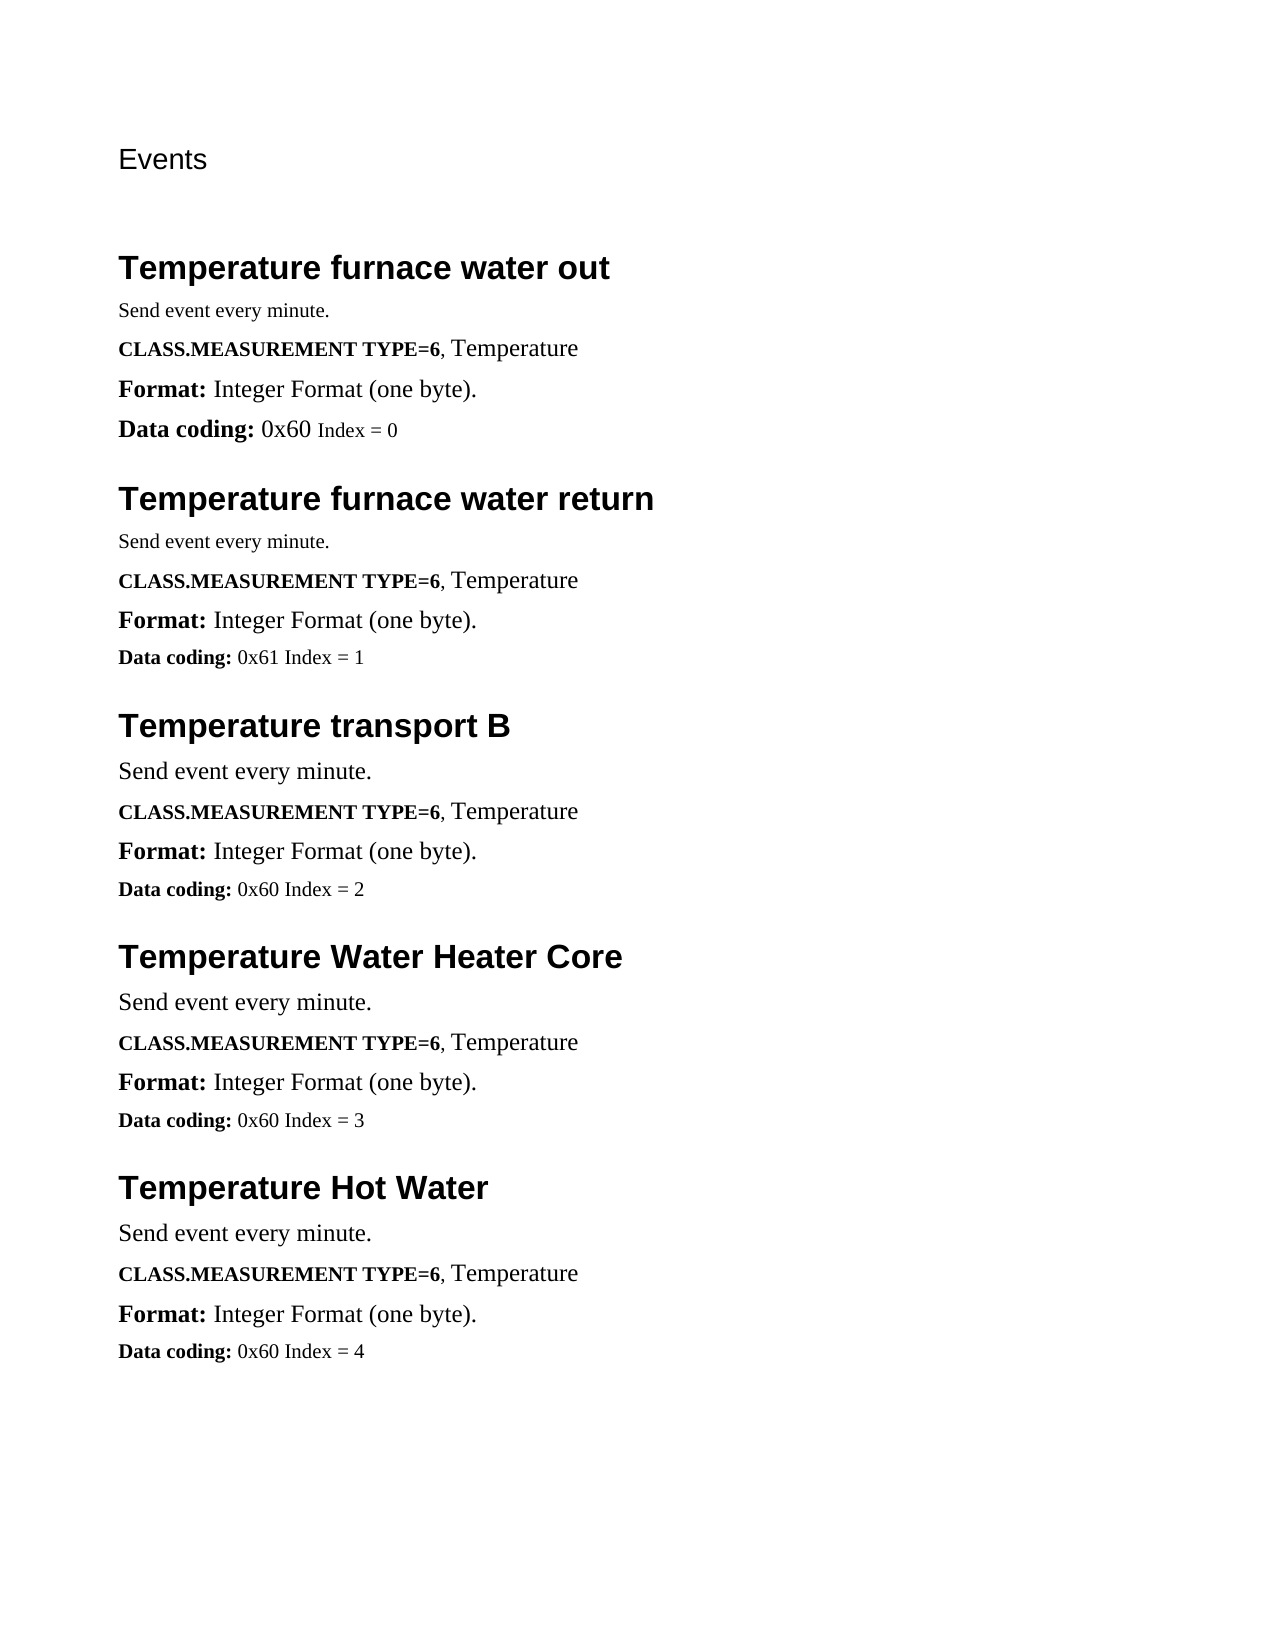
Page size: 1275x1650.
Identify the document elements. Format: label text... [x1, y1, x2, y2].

text Send event every minute. [118, 988, 1157, 1016]
text Data coding: 0x61 Index = 1 [118, 646, 1157, 669]
subtitle Temperature furnace water return [118, 480, 1157, 518]
text CLASS.MEASUREMENT TYPE=6, Temperature [118, 1259, 1157, 1287]
text Format: Integer Format (one byte). [118, 1300, 1157, 1327]
text Data coding: 0x60 Index = 0 [118, 415, 1157, 443]
text Format: Integer Format (one byte). [118, 606, 1157, 634]
subtitle Events [118, 143, 1157, 176]
text CLASS.MEASUREMENT TYPE=6, Temperature [118, 334, 1157, 362]
text Format: Integer Format (one byte). [118, 1068, 1157, 1096]
text Data coding: 0x60 Index = 4 [118, 1340, 1157, 1363]
text Send event every minute. [118, 757, 1157, 784]
subtitle Temperature furnace water out [118, 249, 1157, 286]
text CLASS.MEASUREMENT TYPE=6, Temperature [118, 797, 1157, 825]
text Format: Integer Format (one byte). [118, 837, 1157, 865]
subtitle Temperature Water Heater Core [118, 938, 1157, 976]
text Data coding: 0x60 Index = 3 [118, 1109, 1157, 1132]
text Send event every minute. [118, 530, 1157, 553]
text Data coding: 0x60 Index = 2 [118, 877, 1157, 901]
text CLASS.MEASUREMENT TYPE=6, Temperature [118, 1028, 1157, 1056]
text CLASS.MEASUREMENT TYPE=6, Temperature [118, 566, 1157, 593]
subtitle Temperature Hot Water [118, 1169, 1157, 1207]
text Format: Integer Format (one byte). [118, 375, 1157, 402]
subtitle Temperature transport B [118, 707, 1157, 744]
text Send event every minute. [118, 1219, 1157, 1247]
text Send event every minute. [118, 299, 1157, 322]
